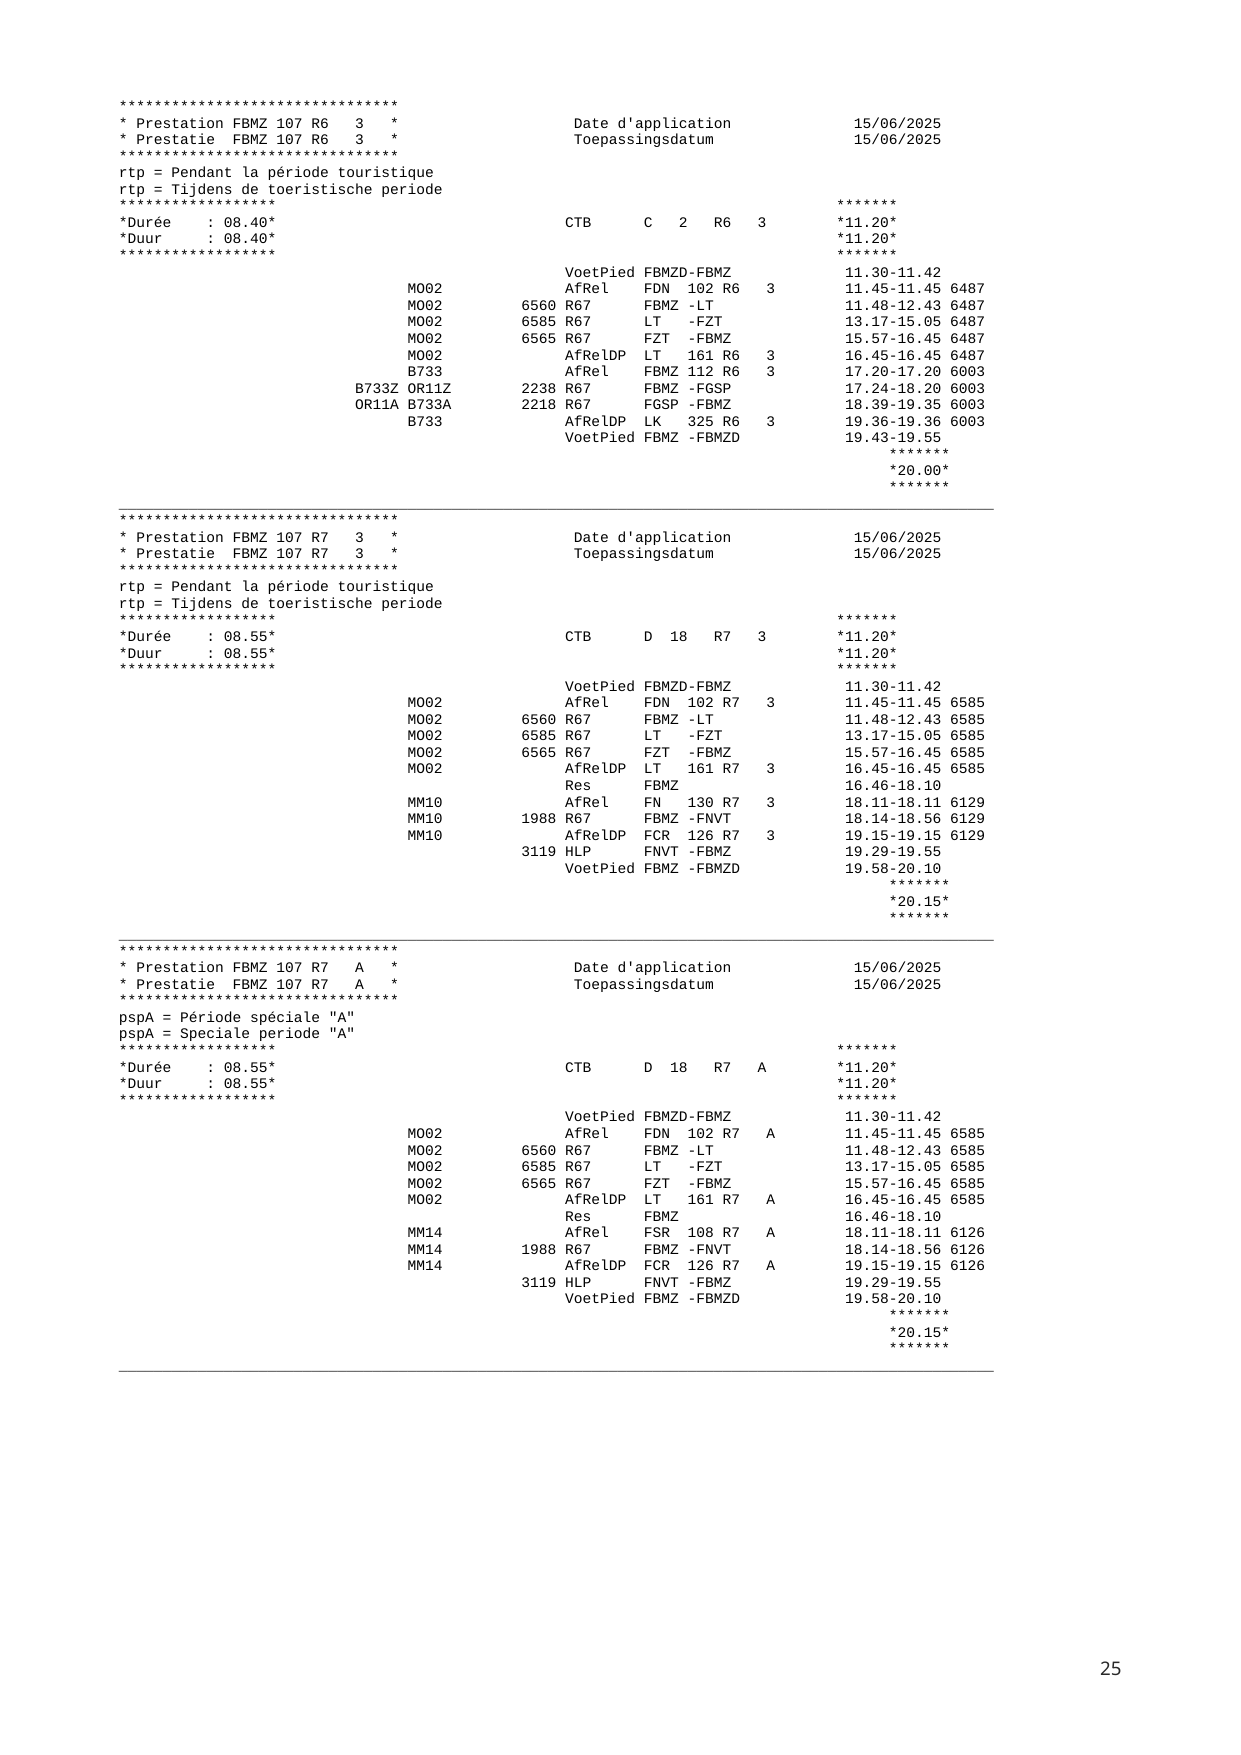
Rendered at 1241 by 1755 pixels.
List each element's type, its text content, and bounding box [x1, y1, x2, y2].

text ******************************** * Prestation FBMZ 107 R7 3 * Date d'application 15/06/2025 * Prestatie FBMZ 107 R7 3 * Toepassingsdatum 15/06/2025 ******************************** rtp = Pendant la période touristique rtp = Tijdens de toeristische periode ****************** ******* *Durée : 08.55* CTB D 18 R7 3 *11.20* *Duur : 08.55* *11.20* ****************** ******* VoetPied FBMZD-FBMZ 11.30-11.42 MO02 AfRel FDN 102 R7 3 11.45-11.45 6585 MO02 6560 R67 FBMZ -LT 11.48-12.43 6585 MO02 6585 R67 LT -FZT 13.17-15.05 6585 MO02 6565 R67 FZT -FBMZ 15.57-16.45 6585 MO02 AfRelDP LT 161 R7 3 16.45-16.45 6585 Res FBMZ 16.46-18.10 MM10 AfRel FN 130 R7 3 18.11-18.11 6129 MM10 1988 R67 FBMZ -FNVT 18.14-18.56 6129 MM10 AfRelDP FCR 126 R7 3 19.15-19.15 6129 3119 HLP FNVT -FBMZ 19.29-19.55 VoetPied FBMZ -FBMZD 19.58-20.10 ******* *20.15* ******* ____________________________________________________________________________________________________ [119, 513, 1122, 944]
text ******************************** * Prestation FBMZ 107 R7 A * Date d'application 15/06/2025 * Prestatie FBMZ 107 R7 A * Toepassingsdatum 15/06/2025 ******************************** pspA = Période spéciale "A" pspA = Speciale periode "A" ****************** ******* *Durée : 08.55* CTB D 18 R7 A *11.20* *Duur : 08.55* *11.20* ****************** ******* VoetPied FBMZD-FBMZ 11.30-11.42 MO02 AfRel FDN 102 R7 A 11.45-11.45 6585 MO02 6560 R67 FBMZ -LT 11.48-12.43 6585 MO02 6585 R67 LT -FZT 13.17-15.05 6585 MO02 6565 R67 FZT -FBMZ 15.57-16.45 6585 MO02 AfRelDP LT 161 R7 A 16.45-16.45 6585 Res FBMZ 16.46-18.10 MM14 AfRel FSR 108 R7 A 18.11-18.11 6126 MM14 1988 R67 FBMZ -FNVT 18.14-18.56 6126 MM14 AfRelDP FCR 126 R7 A 19.15-19.15 6126 3119 HLP FNVT -FBMZ 19.29-19.55 VoetPied FBMZ -FBMZD 19.58-20.10 ******* *20.15* ******* ____________________________________________________________________________________________________ [119, 944, 1122, 1374]
text ******************************** * Prestation FBMZ 107 R6 3 * Date d'application 15/06/2025 * Prestatie FBMZ 107 R6 3 * Toepassingsdatum 15/06/2025 ******************************** rtp = Pendant la période touristique rtp = Tijdens de toeristische periode ****************** ******* *Durée : 08.40* CTB C 2 R6 3 *11.20* *Duur : 08.40* *11.20* ****************** ******* VoetPied FBMZD-FBMZ 11.30-11.42 MO02 AfRel FDN 102 R6 3 11.45-11.45 6487 MO02 6560 R67 FBMZ -LT 11.48-12.43 6487 MO02 6585 R67 LT -FZT 13.17-15.05 6487 MO02 6565 R67 FZT -FBMZ 15.57-16.45 6487 MO02 AfRelDP LT 161 R6 3 16.45-16.45 6487 B733 AfRel FBMZ 112 R6 3 17.20-17.20 6003 B733Z OR11Z 2238 R67 FBMZ -FGSP 17.24-18.20 6003 OR11A B733A 2218 R67 FGSP -FBMZ 18.39-19.35 6003 B733 AfRelDP LK 325 R6 3 19.36-19.36 6003 VoetPied FBMZ -FBMZD 19.43-19.55 ******* *20.00* ******* ____________________________________________________________________________________________________ [119, 99, 1122, 513]
